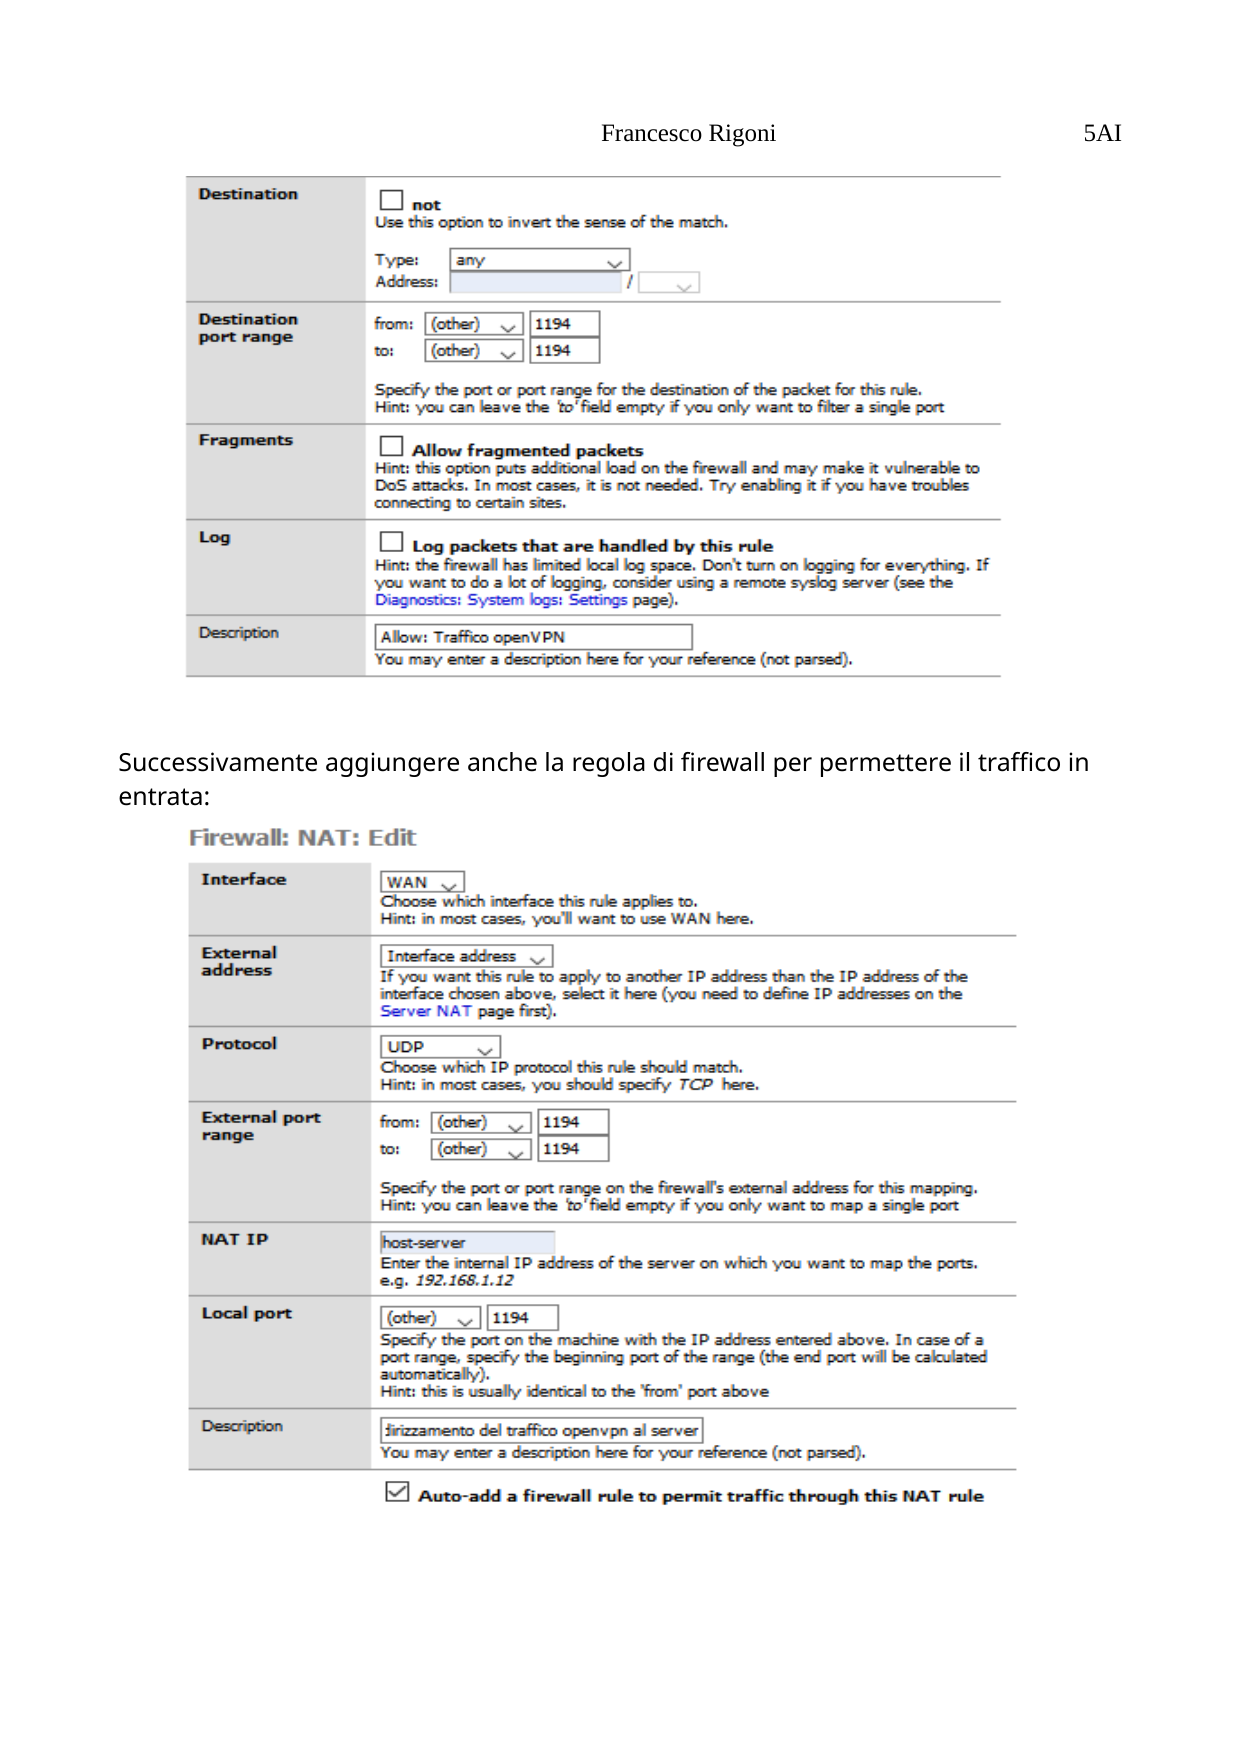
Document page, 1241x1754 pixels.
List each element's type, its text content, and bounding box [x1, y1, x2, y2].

picture [174, 176, 1019, 682]
text Successivamente aggiungere anche la regola di firewall per permettere il traffico in entrata: [118, 745, 1122, 813]
picture [180, 824, 1033, 1516]
